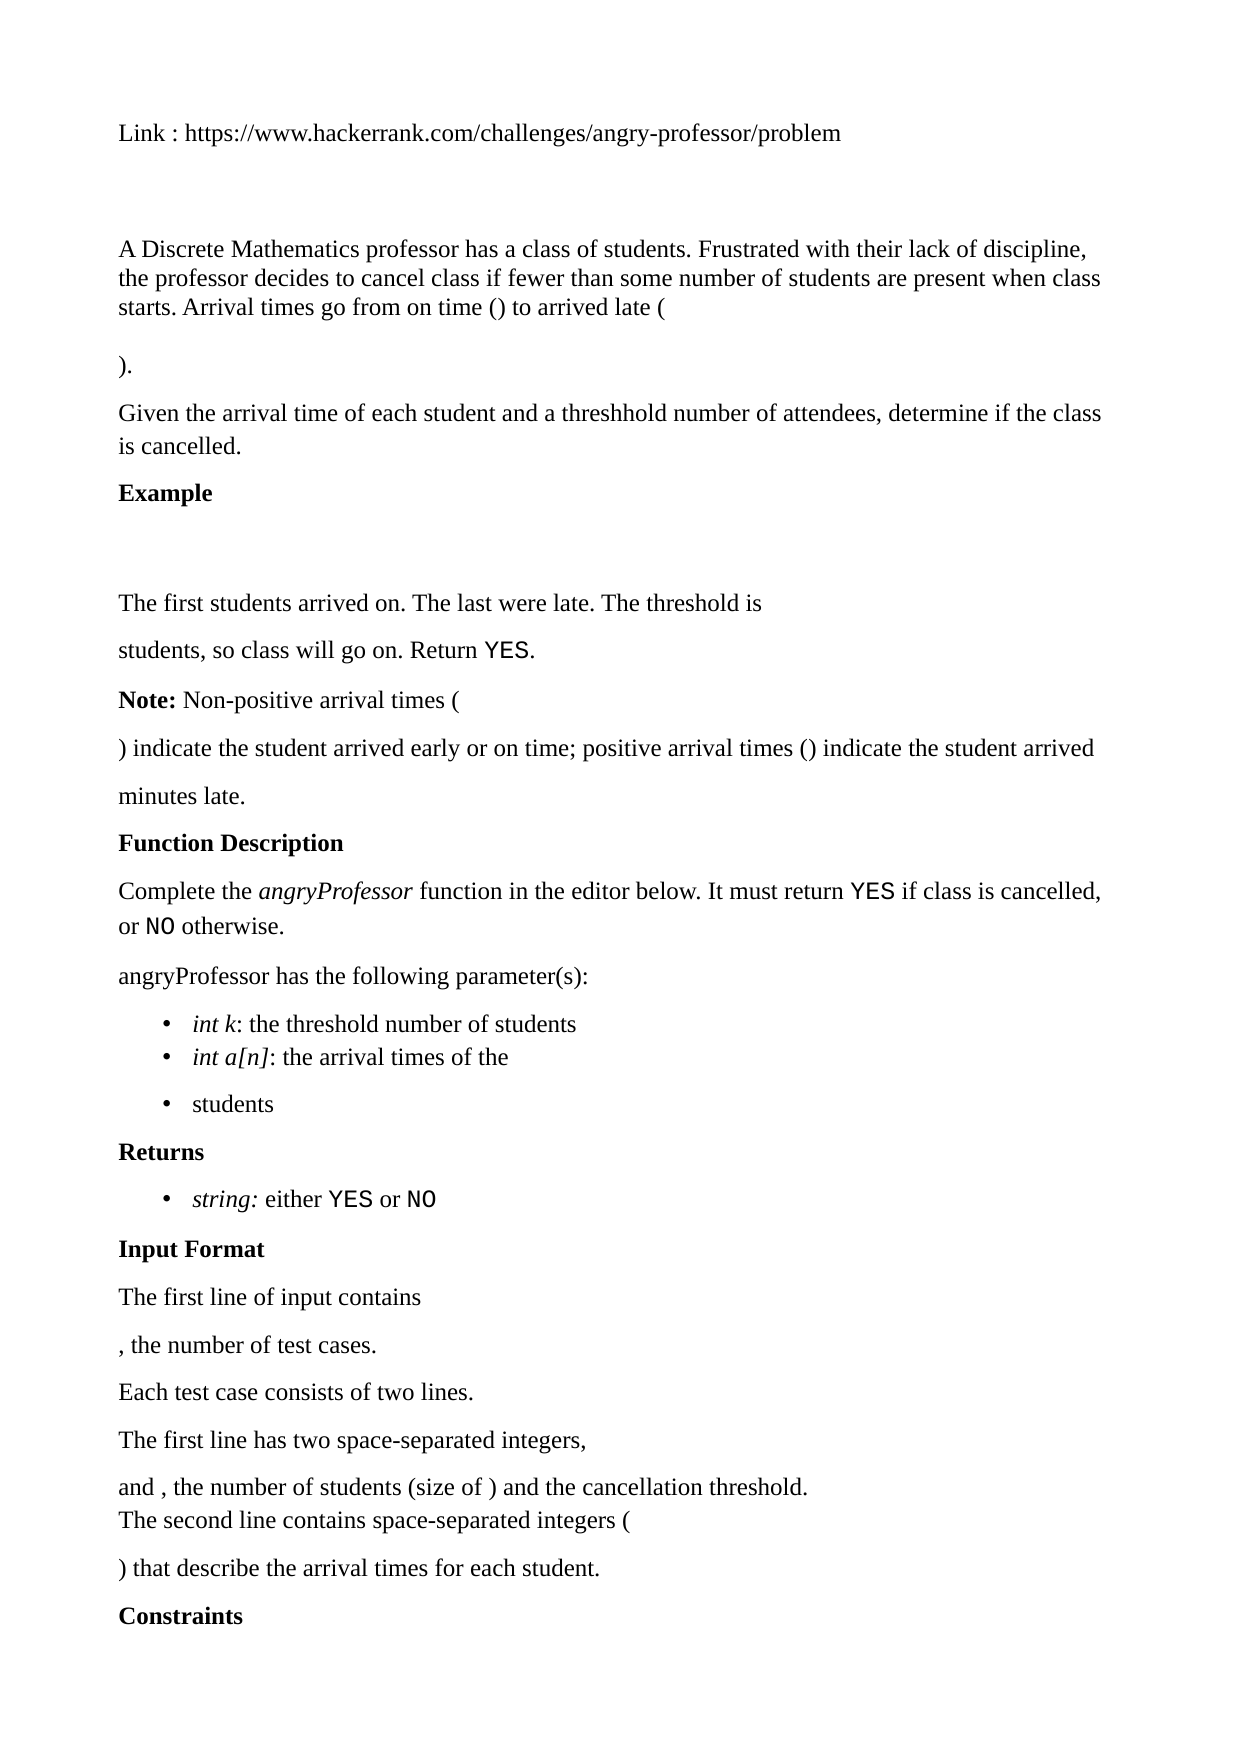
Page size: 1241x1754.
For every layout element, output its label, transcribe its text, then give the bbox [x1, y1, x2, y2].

text Note: Non-positive arrival times ( [118, 686, 1122, 714]
text minutes late. [118, 781, 1122, 809]
text Given the arrival time of each student and a threshhold number of attendees, determine if the class is cancelled. [118, 398, 1122, 460]
list int k: the threshold number of students [162, 1009, 1122, 1037]
text Constraints [118, 1601, 1122, 1629]
text Function Description [118, 828, 1122, 857]
list string: either YES or NO [162, 1184, 1122, 1215]
text Each test case consists of two lines. [118, 1377, 1122, 1406]
list int a[n]: the arrival times of the [162, 1042, 1122, 1070]
text students, so class will go on. Return YES. [118, 636, 1122, 666]
list students [162, 1089, 1122, 1118]
text ) indicate the student arrived early or on time; positive arrival times () indicate the student arrived [118, 733, 1122, 762]
text Returns [118, 1137, 1122, 1166]
text angryProfessor has the following parameter(s): [118, 961, 1122, 990]
text and , the number of students (size of ) and the cancellation threshold. The second line contains space-separated integers ( [118, 1472, 1122, 1534]
text , the number of test cases. [118, 1330, 1122, 1358]
text Example [118, 478, 1122, 507]
text ) that describe the arrival times for each student. [118, 1553, 1122, 1582]
text Complete the angryProfessor function in the editor below. It must return YES if class is cancelled, or NO otherwise. [118, 876, 1122, 942]
text The first line has two space-separated integers, [118, 1425, 1122, 1454]
text The first line of input contains [118, 1282, 1122, 1311]
text Input Format [118, 1234, 1122, 1263]
text The first students arrived on. The last were late. The threshold is [118, 526, 1122, 617]
text Link : https://www.hackerrank.com/challenges/angry-professor/problem [118, 118, 1122, 147]
text ). [118, 350, 1122, 379]
text A Discrete Mathematics professor has a class of students. Frustrated with their lack of discipline, the professor decides to cancel class if fewer than some number of students are present when class starts. Arrival times go from on time () to arrived late ( [118, 234, 1122, 321]
